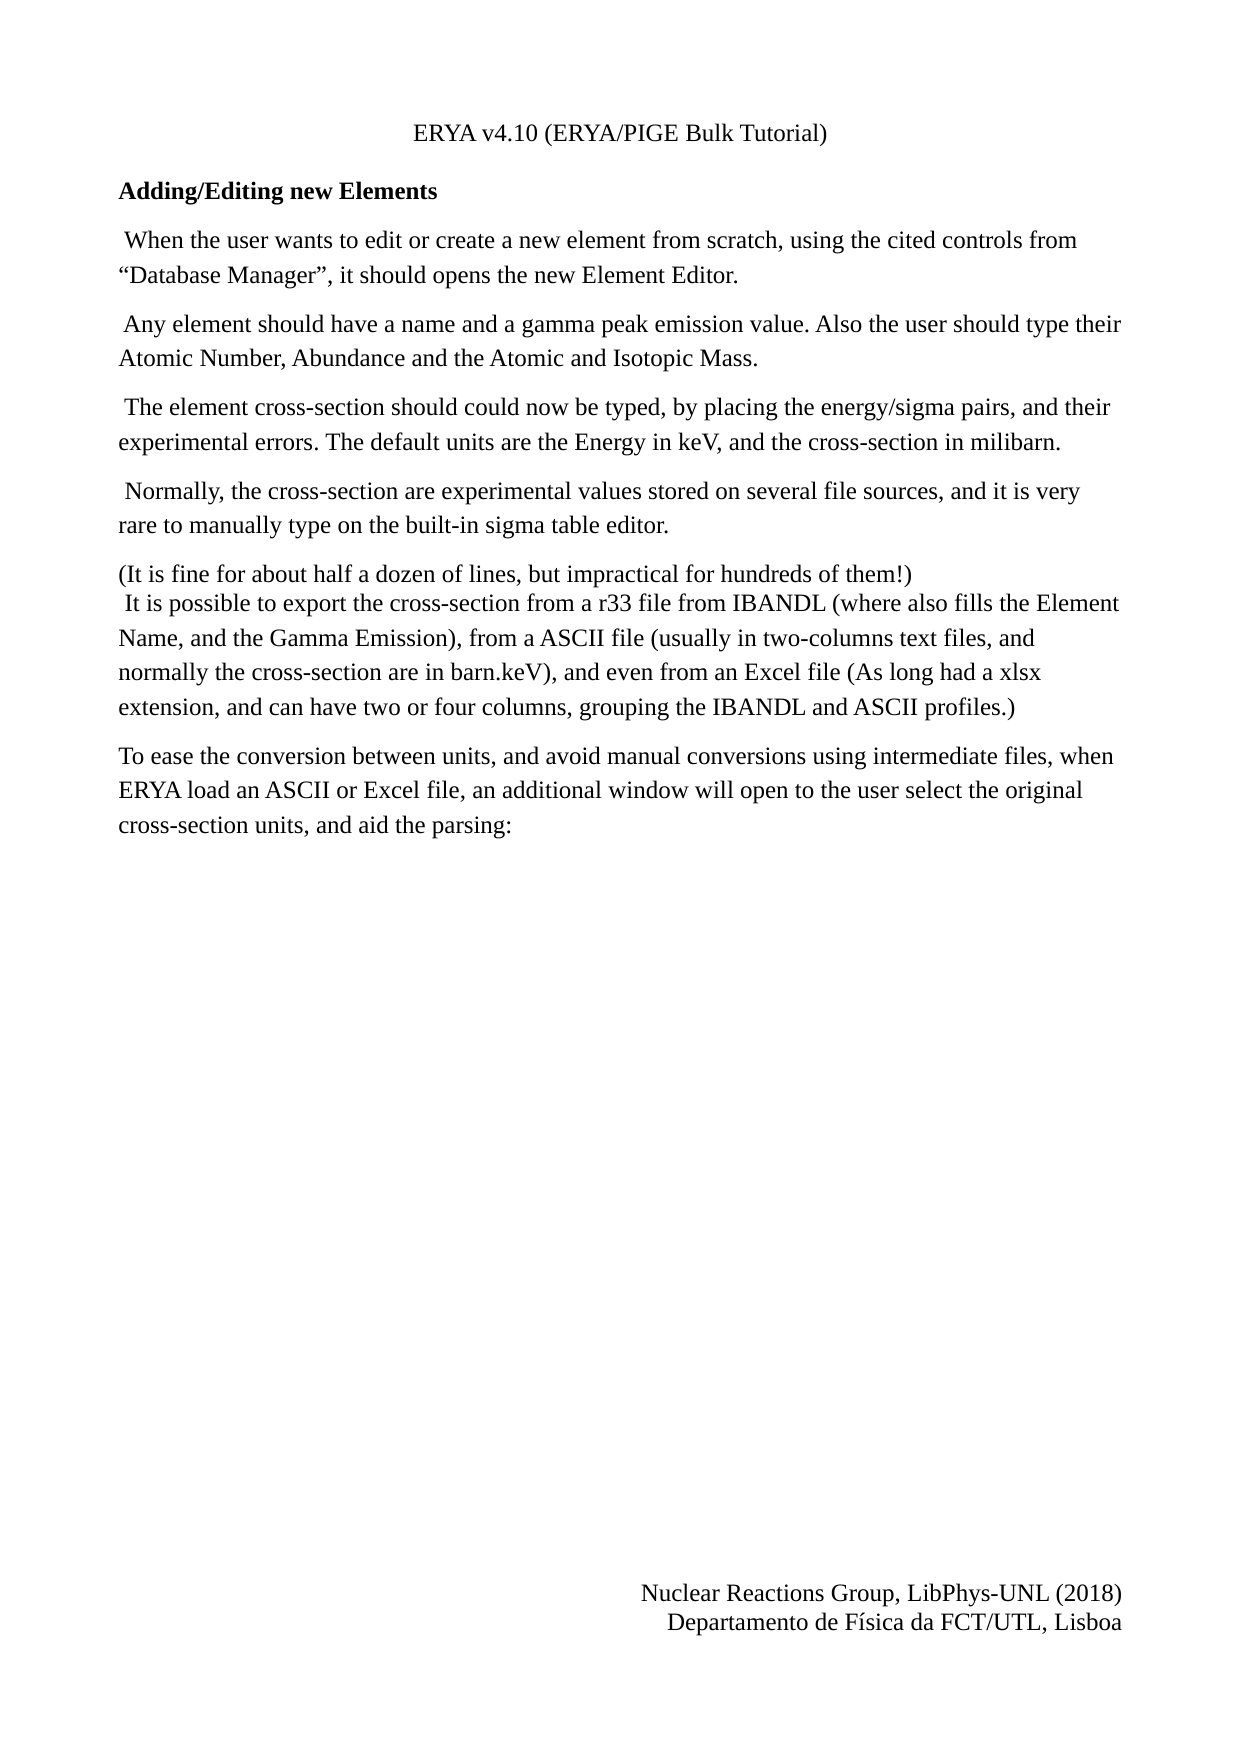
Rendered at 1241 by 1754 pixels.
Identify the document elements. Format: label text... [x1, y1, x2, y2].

text It is possible to export the cross-section from a r33 file from IBANDL (where also fills the Element Name, and the Gamma Emission), from a ASCII file (usually in two-columns text files, and normally the cross-section are in barn.keV), and even from an Excel file (As long had a xlsx extension, and can have two or four columns, grouping the IBANDL and ASCII profiles.) [118, 588, 1122, 721]
text The element cross-section should could now be typed, by placing the energy/sigma pairs, and their experimental errors. The default units are the Energy in keV, and the cross-section in milibarn. [118, 392, 1122, 456]
text Adding/Editing new Elements [118, 176, 1122, 205]
text To ease the conversion between units, and avoid manual conversions using intermediate files, when ERYA load an ASCII or Excel file, an additional window will open to the user select the original cross-section units, and aid the parsing: [118, 741, 1122, 838]
text Normally, the cross-section are experimental values stored on several file sources, and it is very rare to manually type on the built-in sigma table editor. [118, 476, 1122, 539]
text Any element should have a name and a gamma peak emission value. Also the user should type their Atomic Number, Abundance and the Atomic and Isotopic Mass. [118, 309, 1122, 372]
text When the user wants to edit or create a new element from scratch, using the cited controls from “Database Manager”, it should opens the new Element Editor. [118, 225, 1122, 289]
text (It is fine for about half a dozen of lines, but impractical for hundreds of them!) [118, 559, 1122, 588]
